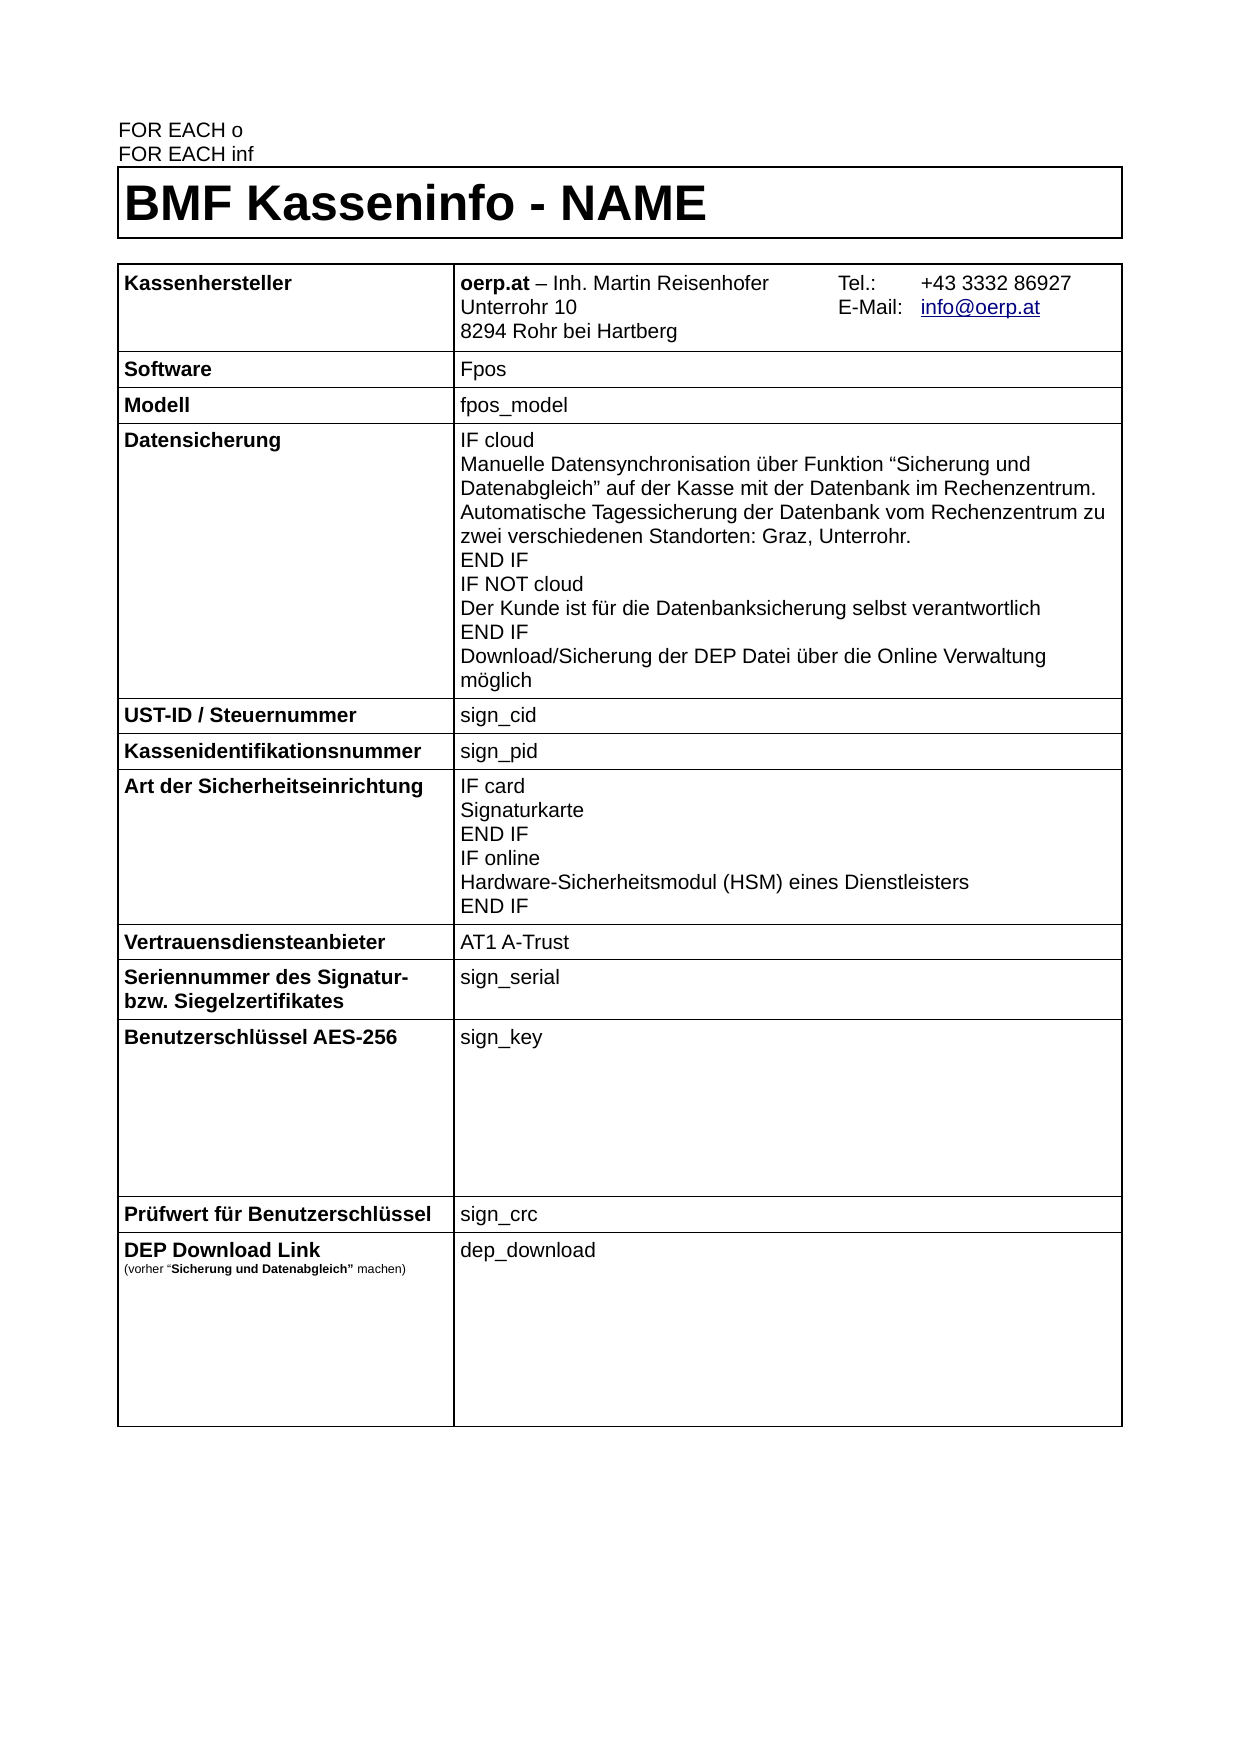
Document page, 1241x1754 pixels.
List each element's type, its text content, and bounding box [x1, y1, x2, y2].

table_header BMF Kasseninfo - NAME [119, 168, 1121, 237]
table_cell sign_serial [455, 960, 1121, 1019]
table_cell IF card Signaturkarte END IF IF online Hardware-Sicherheitsmodul (HSM) eines Dienstleisters END IF [455, 770, 1121, 924]
text FOR EACH inf [118, 142, 1122, 166]
table_cell AT1 A-Trust [455, 925, 1121, 959]
table_cell fpos_model [455, 388, 1121, 422]
table_cell sign_key [455, 1020, 1121, 1196]
table_cell Fpos [455, 352, 1121, 387]
table_cell Art der Sicherheitseinrichtung [119, 770, 453, 924]
table_cell IF cloud Manuelle Datensynchronisation über Funktion “Sicherung und Datenabgleich” auf der Kasse mit der Datenbank im Rechenzentrum. Automatische Tagessicherung der Datenbank vom Rechenzentrum zu zwei verschiedenen Standorten: Graz, Unterrohr. END IF IF NOT cloud Der Kunde ist für die Datenbanksicherung selbst verantwortlich END IF Download/Sicherung der DEP Datei über die Online Verwaltung möglich [455, 424, 1121, 697]
table_cell Software [119, 352, 453, 387]
table_cell dep_download [455, 1233, 1121, 1426]
table_cell sign_crc [455, 1197, 1121, 1232]
table_header oerp.at – Inh. Martin Reisenhofer Unterrohr 10 8294 Rohr bei Hartberg [455, 265, 832, 351]
table_cell sign_pid [455, 734, 1121, 768]
table_cell Benutzerschlüssel AES-256 [119, 1020, 453, 1196]
table_header +43 3332 86927 info@oerp.at [915, 265, 1121, 351]
table_cell Vertrauensdiensteanbieter [119, 925, 453, 959]
table_cell Datensicherung [119, 424, 453, 697]
table_cell Kassenidentifikationsnummer [119, 734, 453, 768]
table_cell DEP Download Link (vorher “Sicherung und Datenabgleich” machen) [119, 1233, 453, 1426]
table_cell Modell [119, 388, 453, 422]
table_cell sign_cid [455, 699, 1121, 733]
text FOR EACH o [118, 118, 1122, 142]
table_header Kassenhersteller [119, 265, 453, 351]
table_header Tel.: E-Mail: [832, 265, 915, 351]
table_cell Seriennummer des Signatur- bzw. Siegelzertifikates [119, 960, 453, 1019]
table_cell UST-ID / Steuernummer [119, 699, 453, 733]
table_cell Prüfwert für Benutzerschlüssel [119, 1197, 453, 1232]
